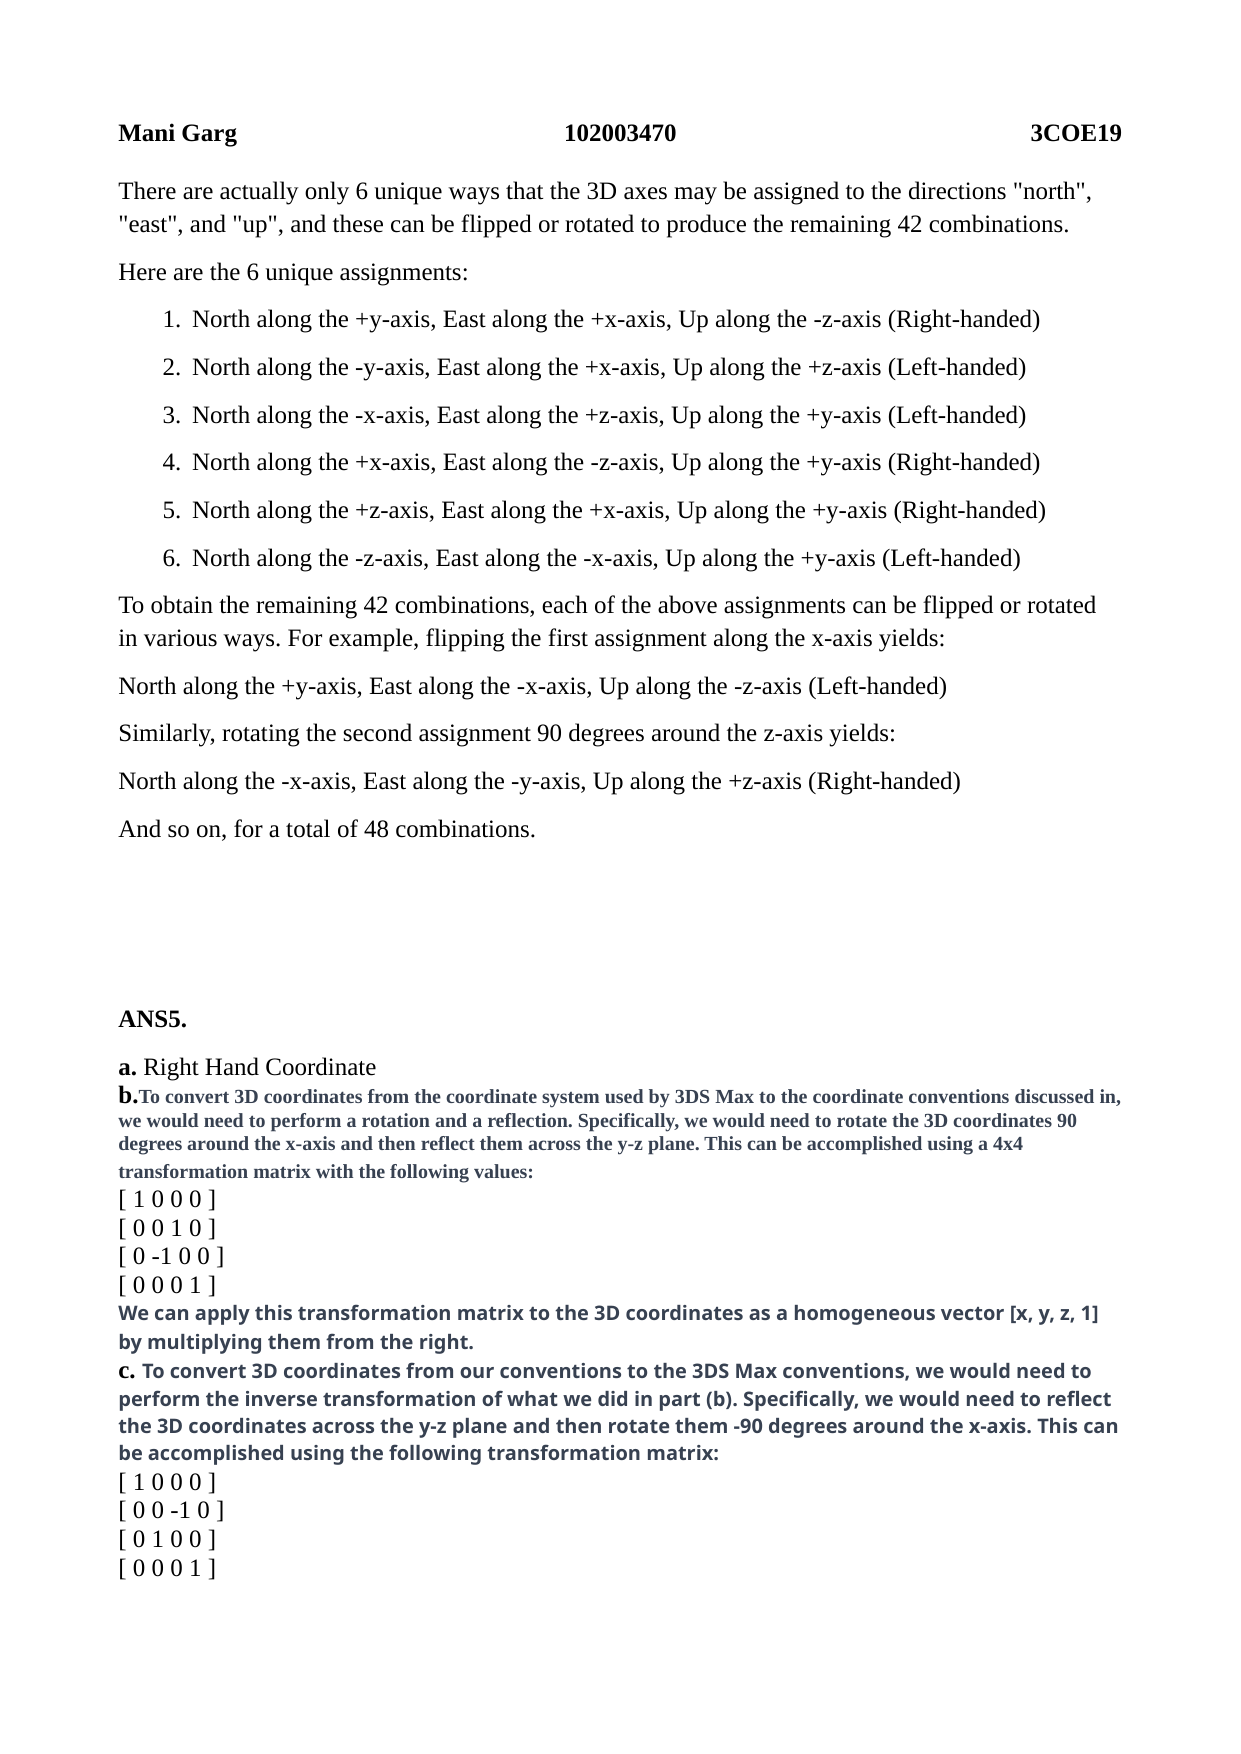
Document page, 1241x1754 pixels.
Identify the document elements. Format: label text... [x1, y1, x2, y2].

text [ 0 0 0 1 ] [118, 1270, 1122, 1299]
list North along the +x-axis, East along the -z-axis, Up along the +y-axis (Right-handed) [162, 447, 1122, 476]
list North along the -z-axis, East along the -x-axis, Up along the +y-axis (Left-handed) [162, 543, 1122, 571]
text [ 0 0 0 1 ] [118, 1553, 1122, 1582]
text [ 1 0 0 0 ] [118, 1184, 1122, 1213]
text [ 0 0 1 0 ] [118, 1213, 1122, 1241]
text a. Right Hand Coordinate [118, 1052, 1122, 1080]
text [ 0 -1 0 0 ] [118, 1241, 1122, 1270]
text c. To convert 3D coordinates from our conventions to the 3DS Max conventions, we would need to perform the inverse transformation of what we did in part (b). Specifically, we would need to reflect the 3D coordinates across the y-z plane and then rotate them -90 degrees around the x-axis. This can be accomplished using the following transformation matrix: [118, 1356, 1122, 1467]
list North along the -x-axis, East along the +z-axis, Up along the +y-axis (Left-handed) [162, 400, 1122, 428]
text And so on, for a total of 48 combinations. [118, 814, 1122, 842]
text [ 0 0 -1 0 ] [118, 1495, 1122, 1524]
text b.To convert 3D coordinates from the coordinate system used by 3DS Max to the coordinate conventions discussed in, we would need to perform a rotation and a reflection. Specifically, we would need to rotate the 3D coordinates 90 degrees around the x-axis and then reflect them across the y-z plane. This can be accomplished using a 4x4 transformation matrix with the following values: [118, 1080, 1122, 1184]
text North along the +y-axis, East along the -x-axis, Up along the -z-axis (Left-handed) [118, 671, 1122, 699]
text ANS5. [118, 1004, 1122, 1033]
text Here are the 6 unique assignments: [118, 257, 1122, 286]
text North along the -x-axis, East along the -y-axis, Up along the +z-axis (Right-handed) [118, 766, 1122, 795]
text There are actually only 6 unique ways that the 3D axes may be assigned to the directions "north", "east", and "up", and these can be flipped or rotated to produce the remaining 42 combinations. [118, 176, 1122, 238]
text We can apply this transformation matrix to the 3D coordinates as a homogeneous vector [x, y, z, 1] by multiplying them from the right. [118, 1299, 1122, 1356]
text [ 1 0 0 0 ] [118, 1467, 1122, 1495]
list North along the +y-axis, East along the +x-axis, Up along the -z-axis (Right-handed) [162, 304, 1122, 333]
text [ 0 1 0 0 ] [118, 1524, 1122, 1553]
list North along the +z-axis, East along the +x-axis, Up along the +y-axis (Right-handed) [162, 495, 1122, 524]
text To obtain the remaining 42 combinations, each of the above assignments can be flipped or rotated in various ways. For example, flipping the first assignment along the x-axis yields: [118, 590, 1122, 652]
list North along the -y-axis, East along the +x-axis, Up along the +z-axis (Left-handed) [162, 352, 1122, 381]
text Similarly, rotating the second assignment 90 degrees around the z-axis yields: [118, 718, 1122, 747]
